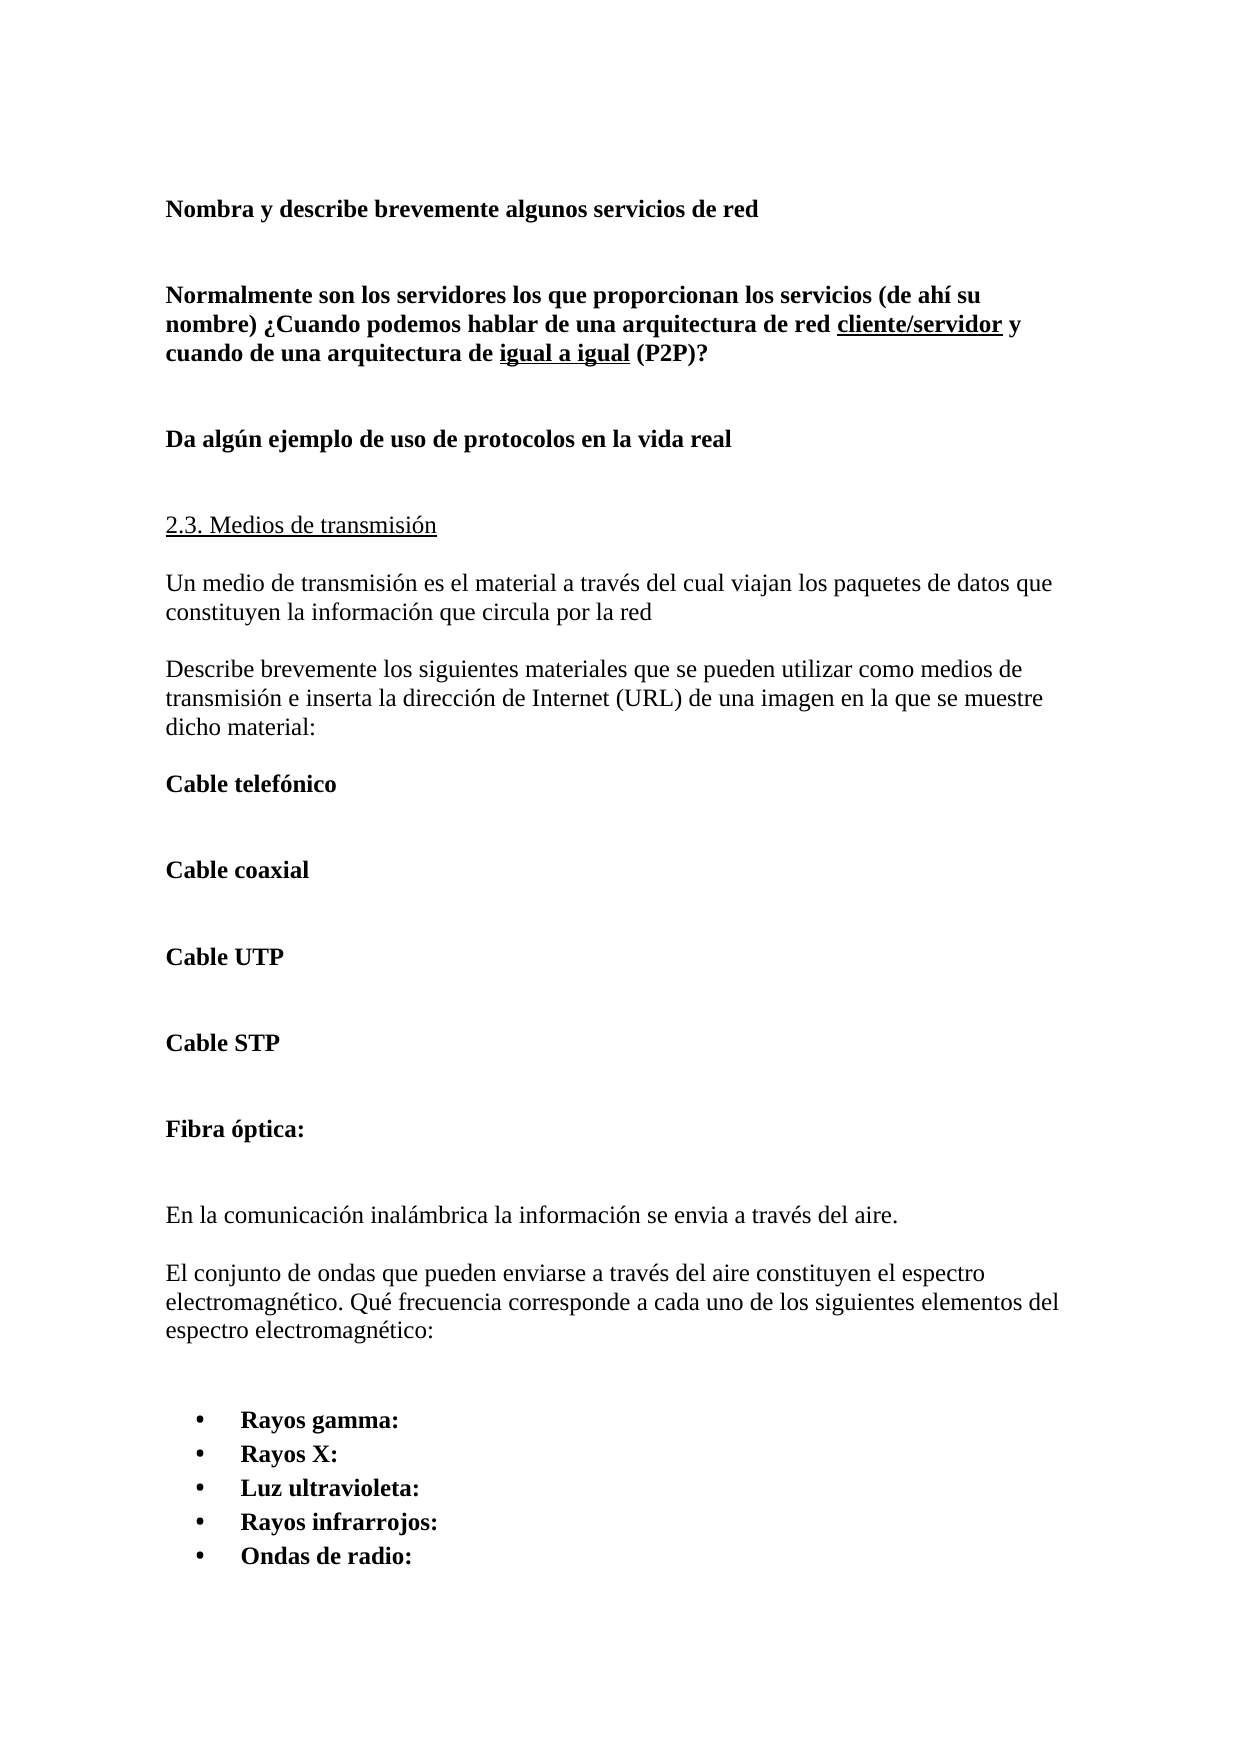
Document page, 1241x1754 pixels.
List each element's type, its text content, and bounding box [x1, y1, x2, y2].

list Luz ultravioleta: [195, 1470, 1075, 1504]
list Rayos X: [195, 1436, 1075, 1470]
list Rayos gamma: [195, 1402, 1075, 1436]
list Rayos infrarrojos: [195, 1504, 1075, 1538]
list Ondas de radio: [195, 1538, 1075, 1572]
text Nombra y describe brevemente algunos servicios de red Normalmente son los servidores los que proporcionan los servicios (de ahí su nombre) ¿Cuando podemos hablar de una arquitectura de red cliente/servidor y cuando de una arquitectura de igual a igual (P2P)? Da algún ejemplo de uso de protocolos en la vida real 2.3. Medios de transmisión Un medio de transmisión es el material a través del cual viajan los paquetes de datos que constituyen la información que circula por la red Describe brevemente los siguientes materiales que se pueden utilizar como medios de transmisión e inserta la dirección de Internet (URL) de una imagen en la que se muestre dicho material: Cable telefónico Cable coaxial Cable UTP Cable STP Fibra óptica: En la comunicación inalámbrica la información se envia a través del aire. El conjunto de ondas que pueden enviarse a través del aire constituyen el espectro electromagnético. Qué frecuencia corresponde a cada uno de los siguientes elementos del espectro electromagnético: [165, 165, 1075, 1402]
